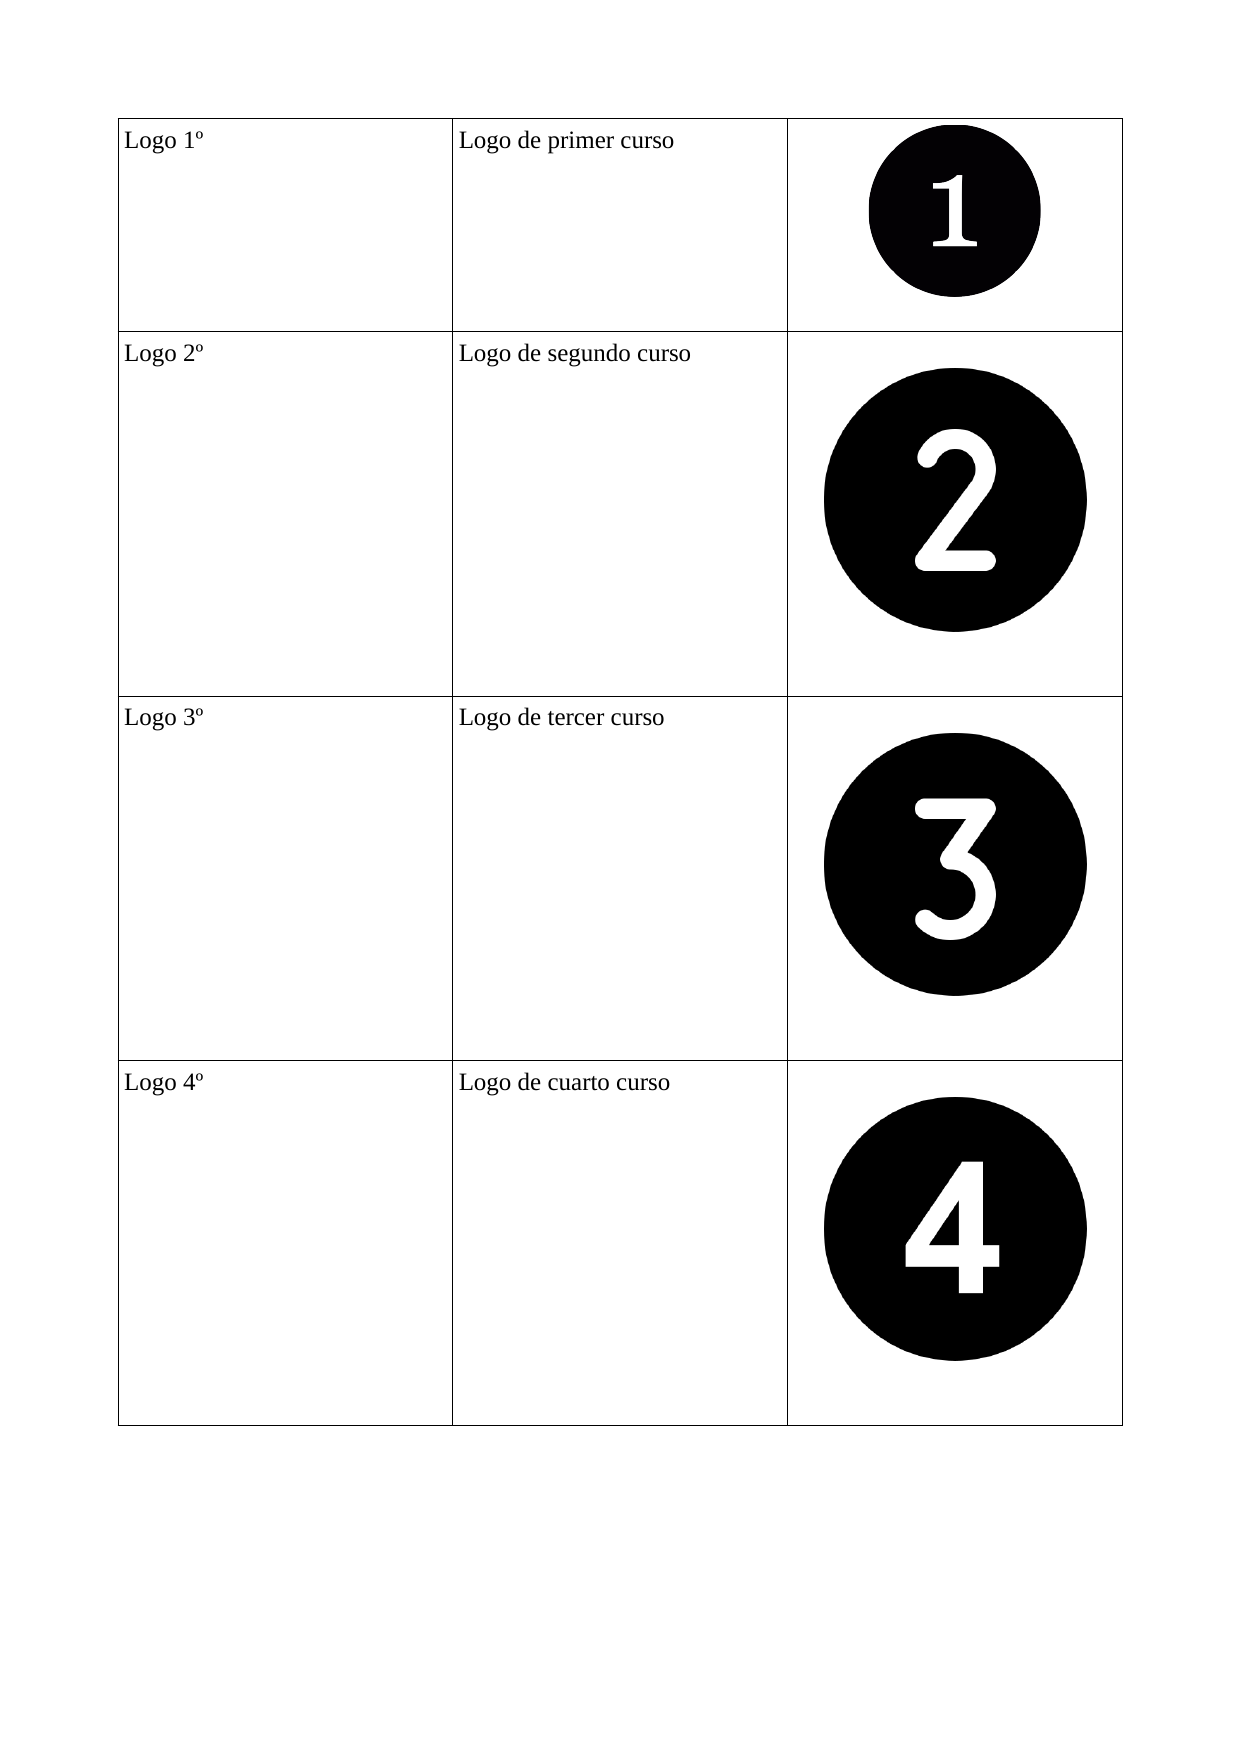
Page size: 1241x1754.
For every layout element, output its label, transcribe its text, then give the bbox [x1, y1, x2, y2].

table_cell Logo 4º [119, 1061, 452, 1425]
table_cell [788, 697, 1122, 1060]
picture [793, 338, 1117, 662]
table_cell Logo de tercer curso [453, 697, 787, 1060]
table_cell Logo 2º [119, 332, 452, 696]
table_cell [788, 119, 1122, 331]
table_cell Logo de primer curso [453, 119, 787, 331]
picture [793, 1067, 1117, 1391]
table_cell Logo de segundo curso [453, 332, 787, 696]
table_cell Logo de cuarto curso [453, 1061, 787, 1425]
picture [868, 125, 1041, 297]
table_cell Logo 3º [119, 697, 452, 1060]
table_cell [788, 332, 1122, 696]
table_cell Logo 1º [119, 119, 452, 331]
table_cell [788, 1061, 1122, 1425]
picture [793, 702, 1117, 1026]
